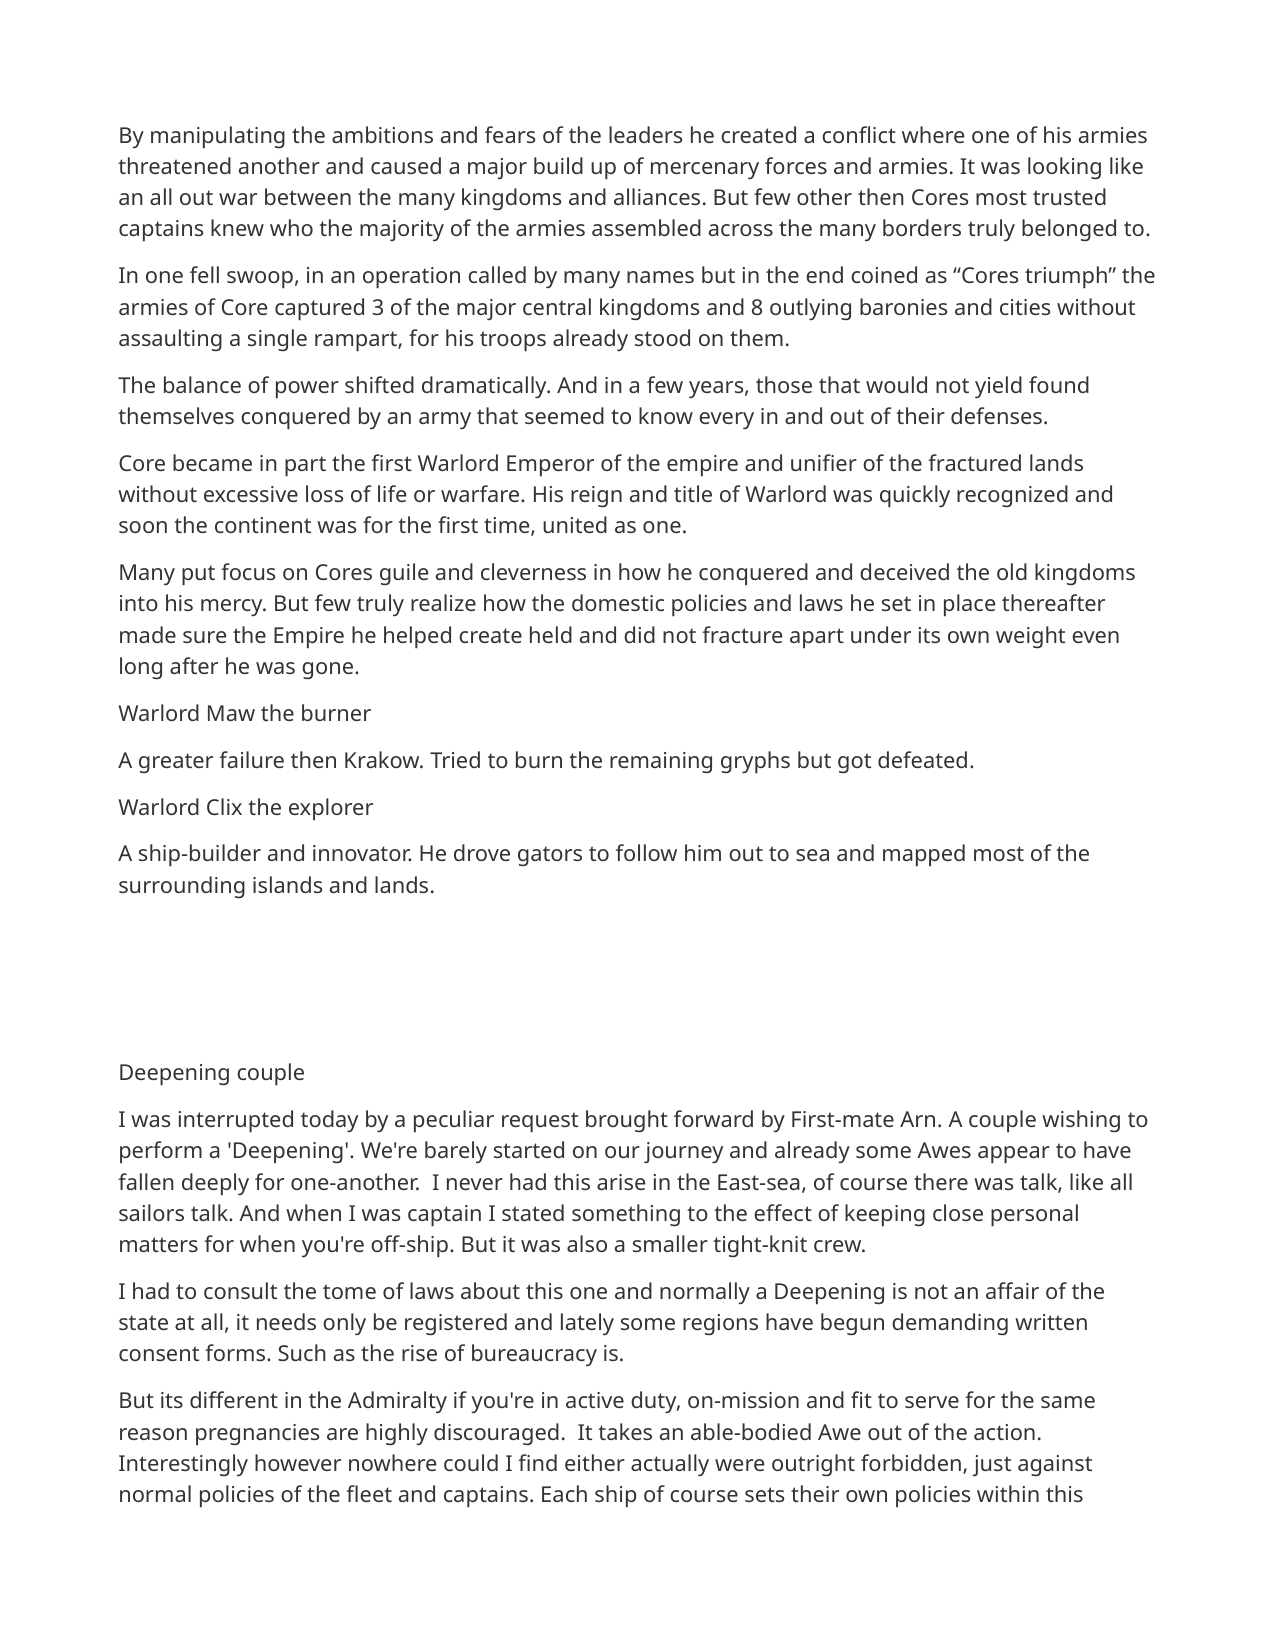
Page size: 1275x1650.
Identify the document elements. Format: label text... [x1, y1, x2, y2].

text Warlord Clix the explorer [118, 790, 1157, 821]
text Core became in part the first Warlord Emperor of the empire and unifier of the fractured lands without excessive loss of life or warfare. His reign and title of Warlord was quickly recognized and soon the continent was for the first time, united as one. [118, 446, 1157, 540]
text But its different in the Admiralty if you're in active duty, on-mission and fit to serve for the same reason pregnancies are highly discouraged. It takes an able-bodied Awe out of the action. Interestingly however nowhere could I find either actually were outright forbidden, just against normal policies of the fleet and captains. Each ship of course sets their own policies within this [118, 1384, 1157, 1509]
text In one fell swoop, in an operation called by many names but in the end coined as “Cores triumph” the armies of Core captured 3 of the major central kingdoms and 8 outlying baronies and cities without assaulting a single rampart, for his troops already stood on them. [118, 259, 1157, 352]
text I had to consult the tome of laws about this one and normally a Deepening is not an affair of the state at all, it needs only be registered and lately some regions have begun demanding written consent forms. Such as the rise of bureaucracy is. [118, 1274, 1157, 1368]
text I was interrupted today by a peculiar request brought forward by First-mate Arn. A couple wishing to perform a 'Deepening'. We're barely started on our journey and already some Awes appear to have fallen deeply for one-another. I never had this arise in the East-sea, of course there was talk, like all sailors talk. And when I was captain I stated something to the effect of keeping close personal matters for when you're off-ship. But it was also a smaller tight-knit crew. [118, 1102, 1157, 1259]
text Many put focus on Cores guile and cleverness in how he conquered and deceived the old kingdoms into his mercy. But few truly realize how the domestic policies and laws he set in place thereafter made sure the Empire he helped create held and did not fracture apart under its own weight even long after he was gone. [118, 556, 1157, 681]
text Warlord Maw the burner [118, 696, 1157, 727]
text A greater failure then Krakow. Tried to burn the remaining gryphs but got defeated. [118, 743, 1157, 774]
text The balance of power shifted dramatically. And in a few years, those that would not yield found themselves conquered by an army that seemed to know every in and out of their defenses. [118, 368, 1157, 431]
text Deepening couple [118, 1056, 1157, 1087]
text A ship-builder and innovator. He drove gators to follow him out to sea and mapped most of the surrounding islands and lands. [118, 837, 1157, 899]
text By manipulating the ambitions and fears of the leaders he created a conflict where one of his armies threatened another and caused a major build up of mercenary forces and armies. It was looking like an all out war between the many kingdoms and alliances. But few other then Cores most trusted captains knew who the majority of the armies assembled across the many borders truly belonged to. [118, 118, 1157, 243]
